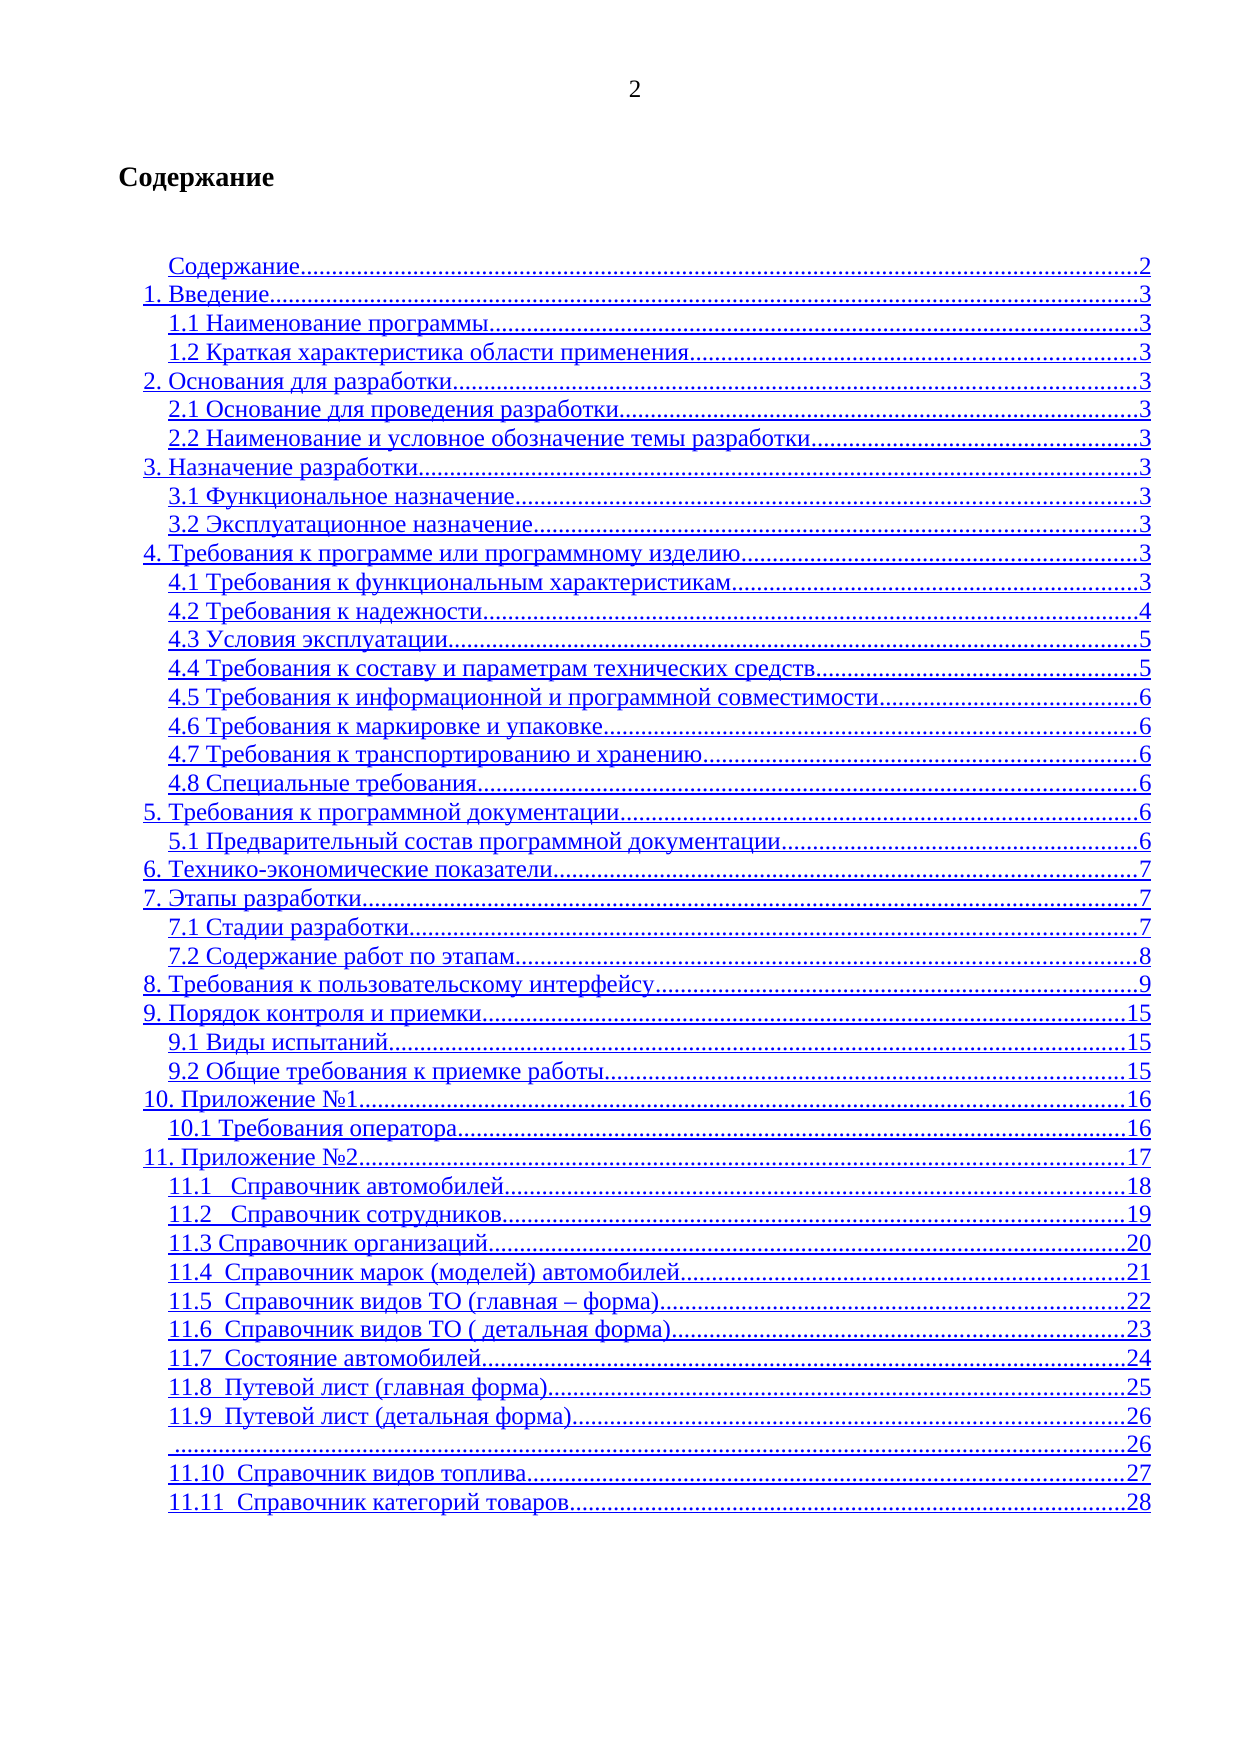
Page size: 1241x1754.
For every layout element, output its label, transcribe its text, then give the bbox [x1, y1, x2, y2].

text 3.1 Функциональное назначение 3 [168, 481, 1151, 506]
text 9.2 Общие требования к приемке работы 15 [168, 1056, 1151, 1081]
text 3.2 Эксплуатационное назначение 3 [168, 509, 1151, 534]
text 11.9 Путевой лист (детальная форма) 26 [168, 1401, 1151, 1426]
text 4.2 Требования к надежности 4 [168, 596, 1151, 621]
text 1.2 Краткая характеристика области применения 3 [168, 337, 1151, 362]
text 11.8 Путевой лист (главная форма) 25 [168, 1372, 1151, 1397]
text 2.2 Наименование и условное обозначение темы разработки 3 [168, 423, 1151, 448]
text 8. Требования к пользовательскому интерфейсу 9 [143, 969, 1151, 994]
text 1. Введение 3 [143, 279, 1151, 304]
text 11.4 Справочник марок (моделей) автомобилей 21 [168, 1257, 1151, 1282]
text 4.4 Требования к составу и параметрам технических средств 5 [168, 653, 1151, 678]
text 4. Требования к программе или программному изделию 3 [143, 538, 1151, 563]
text 1.1 Наименование программы 3 [168, 308, 1151, 333]
text 3. Назначение разработки 3 [143, 452, 1151, 477]
text 11.1 Справочник автомобилей 18 [168, 1171, 1151, 1196]
text 4.5 Требования к информационной и программной совместимости 6 [168, 682, 1151, 707]
text 6. Технико-экономические показатели 7 [143, 854, 1151, 879]
text 11.11 Справочник категорий товаров 28 [168, 1487, 1151, 1512]
text 26 [168, 1429, 1151, 1454]
text 11.7 Состояние автомобилей 24 [168, 1343, 1151, 1368]
text 10. Приложение №1 16 [143, 1084, 1151, 1109]
text 2.1 Основание для проведения разработки 3 [168, 394, 1151, 419]
text 7.1 Стадии разработки 7 [168, 912, 1151, 937]
text 4.6 Требования к маркировке и упаковке 6 [168, 711, 1151, 736]
text 4.8 Специальные требования 6 [168, 768, 1151, 793]
text 11.3 Справочник организаций 20 [168, 1228, 1151, 1253]
text 9.1 Виды испытаний 15 [168, 1027, 1151, 1052]
text 11. Приложение №2 17 [143, 1142, 1151, 1167]
text 4.3 Условия эксплуатации 5 [168, 624, 1151, 649]
text 5. Требования к программной документации 6 [143, 797, 1151, 822]
text 11.2 Справочник сотрудников 19 [168, 1199, 1151, 1224]
text 10.1 Требования оператора 16 [168, 1113, 1151, 1138]
text 5.1 Предварительный состав программной документации 6 [168, 826, 1151, 851]
text Содержание 2 [168, 251, 1151, 276]
text 11.10 Справочник видов топлива 27 [168, 1458, 1151, 1483]
subtitle Содержание [118, 161, 1151, 193]
text 7. Этапы разработки 7 [143, 883, 1151, 908]
text 7.2 Содержание работ по этапам 8 [168, 941, 1151, 966]
text 2. Основания для разработки 3 [143, 366, 1151, 391]
text 4.1 Требования к функциональным характеристикам 3 [168, 567, 1151, 592]
text 11.5 Справочник видов ТО (главная – форма) 22 [168, 1286, 1151, 1311]
text 9. Порядок контроля и приемки 15 [143, 998, 1151, 1023]
text 11.6 Справочник видов ТО ( детальная форма) 23 [168, 1314, 1151, 1339]
text 4.7 Требования к транспортированию и хранению 6 [168, 739, 1151, 764]
